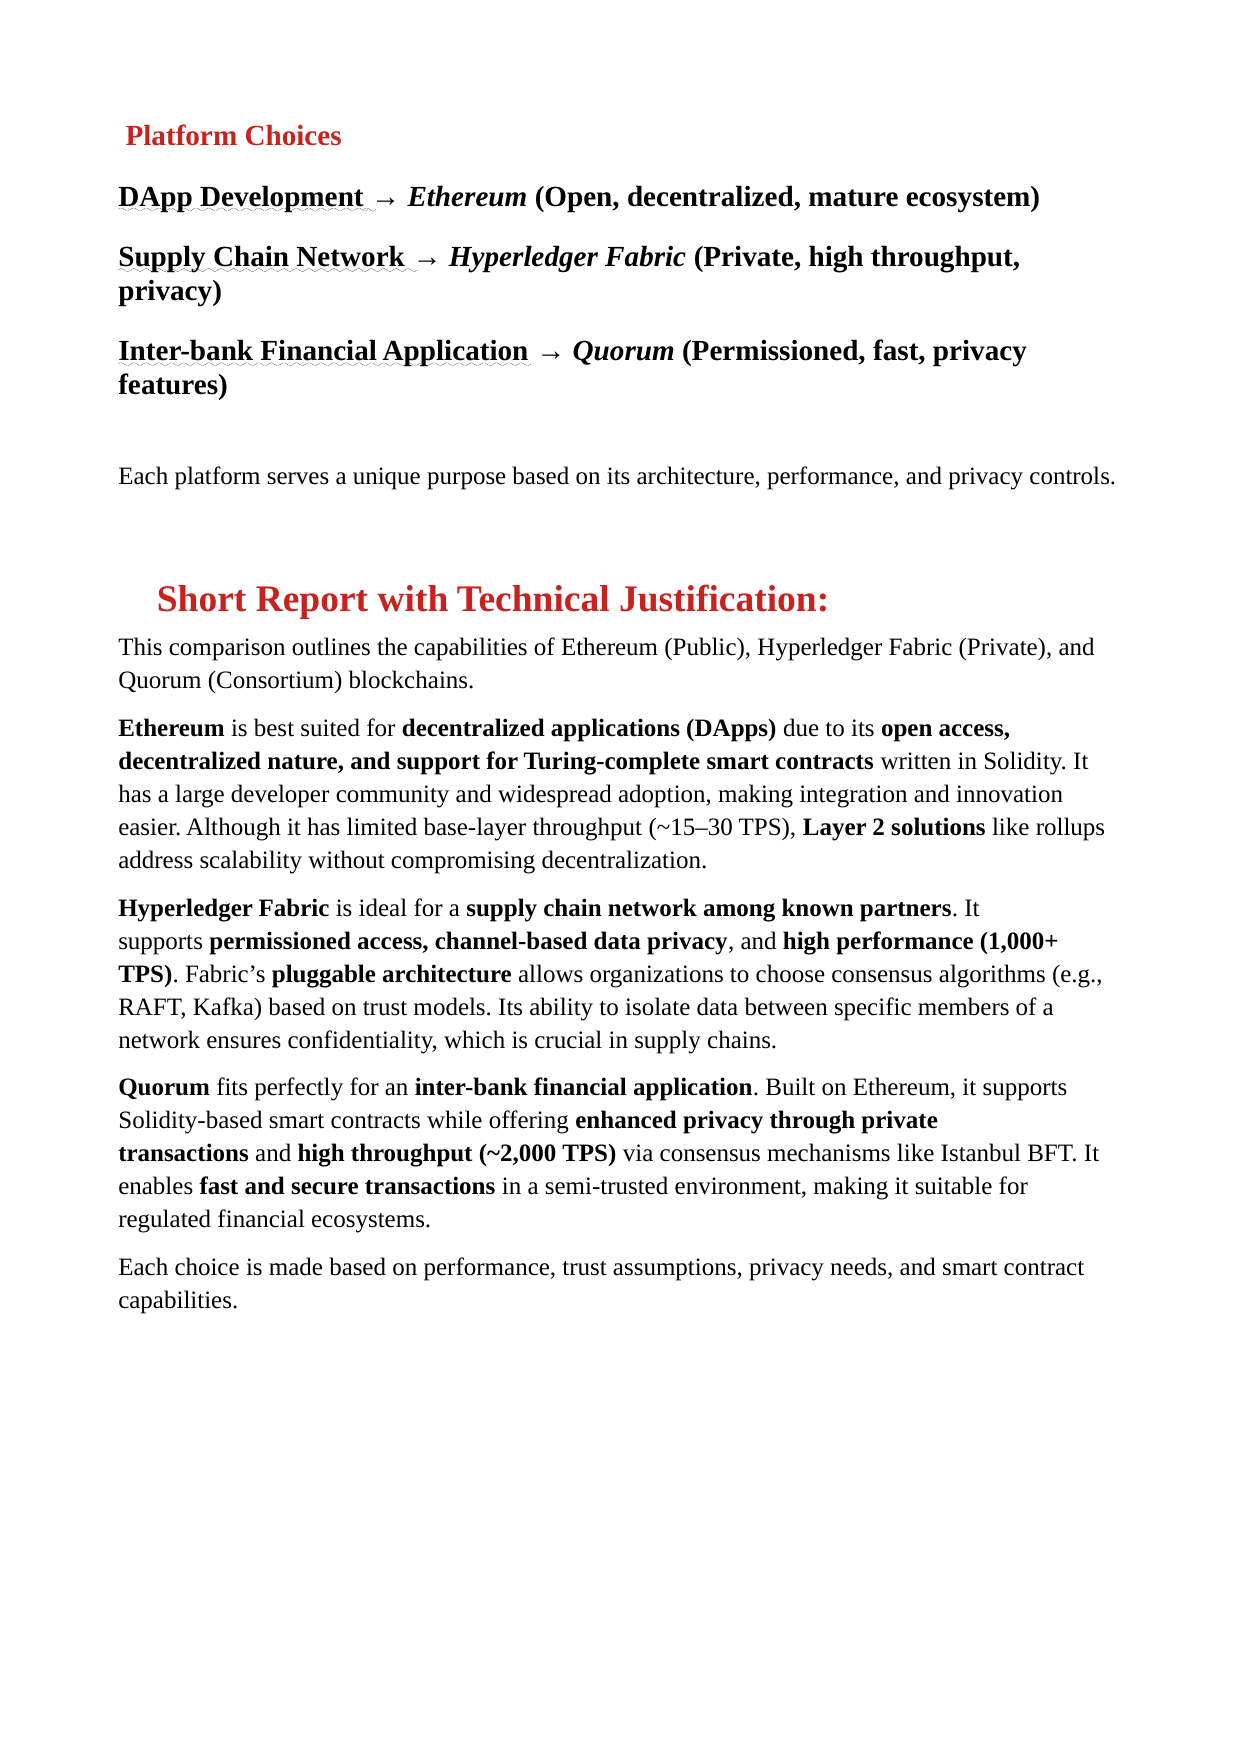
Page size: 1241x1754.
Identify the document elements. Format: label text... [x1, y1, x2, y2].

subtitle Supply Chain Network → Hyperledger Fabric (Private, high throughput, privacy) [118, 239, 1122, 306]
subtitle Platform Choices [118, 118, 1122, 152]
subtitle Inter-bank Financial Application → Quorum (Permissioned, fast, privacy features) [118, 333, 1122, 401]
text Ethereum is best suited for decentralized applications (DApps) due to its open access, decentralized nature, and support for Turing-complete smart contracts written in Solidity. It has a large developer community and widespread adoption, making integration and innovation easier. Although it has limited base-layer throughput (~15–30 TPS), Layer 2 solutions like rollups address scalability without compromising decentralization. [118, 713, 1122, 874]
text This comparison outlines the capabilities of Ethereum (Public), Hyperledger Fabric (Private), and Quorum (Consortium) blockchains. [118, 632, 1122, 694]
text Quorum fits perfectly for an inter-bank financial application. Built on Ethereum, it supports Solidity-based smart contracts while offering enhanced privacy through private transactions and high throughput (~2,000 TPS) via consensus mechanisms like Istanbul BFT. It enables fast and secure transactions in a semi-trusted environment, making it suitable for regulated financial ecosystems. [118, 1072, 1122, 1233]
subtitle 📝 Short Report with Technical Justification: [118, 577, 1122, 620]
text Hyperledger Fabric is ideal for a supply chain network among known partners. It supports permissioned access, channel-based data privacy, and high performance (1,000+ TPS). Fabric’s pluggable architecture allows organizations to choose consensus algorithms (e.g., RAFT, Kafka) based on trust models. Its ability to isolate data between specific members of a network ensures confidentiality, which is crucial in supply chains. [118, 893, 1122, 1053]
text Each choice is made based on performance, trust assumptions, privacy needs, and smart contract capabilities. [118, 1252, 1122, 1314]
text Each platform serves a unique purpose based on its architecture, performance, and privacy controls. [118, 461, 1122, 489]
subtitle DApp Development → Ethereum (Open, decentralized, mature ecosystem) [118, 179, 1122, 212]
